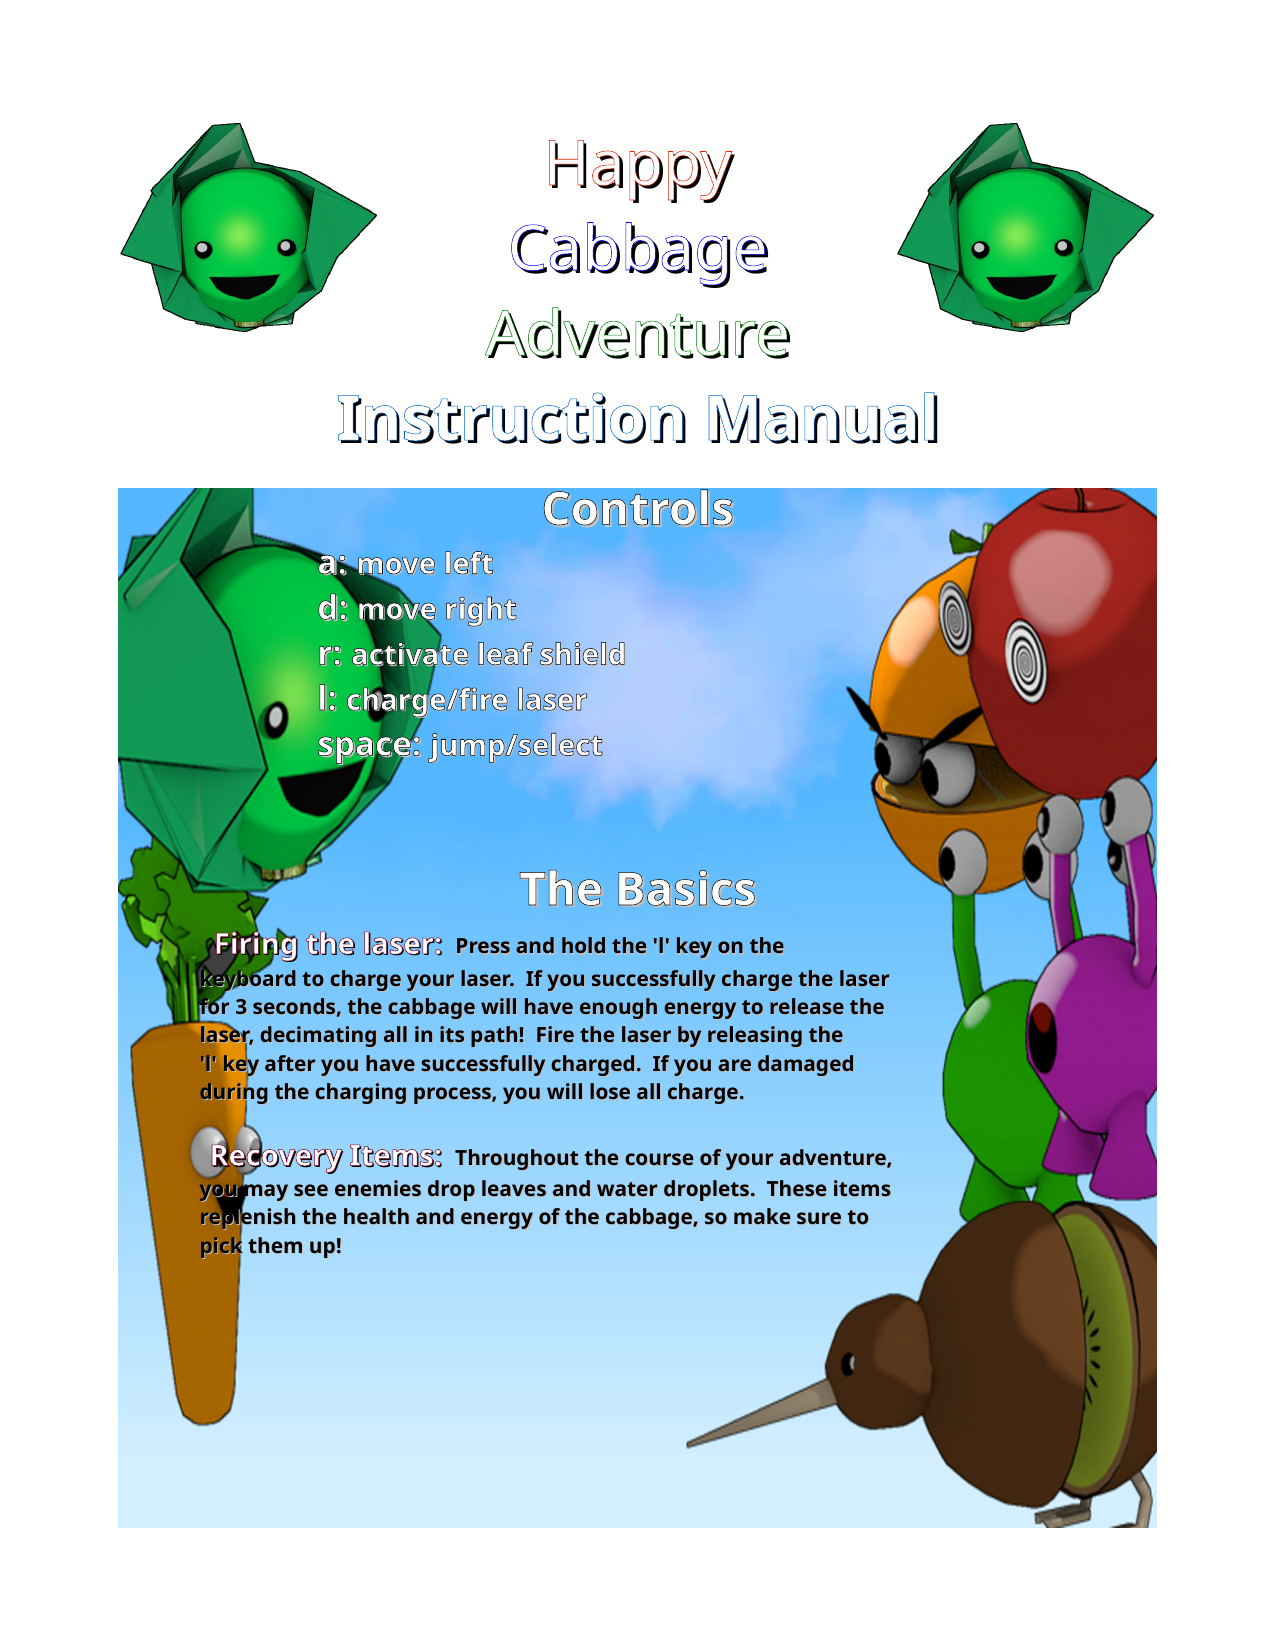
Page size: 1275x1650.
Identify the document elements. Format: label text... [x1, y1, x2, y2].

picture [896, 119, 1156, 374]
picture [118, 488, 1157, 1528]
text Happy [118, 118, 1157, 203]
text Adventure [379, 288, 896, 373]
picture [119, 119, 379, 374]
text Instruction Manual [118, 373, 1157, 458]
text Cabbage [379, 203, 896, 288]
text Controls [118, 476, 1157, 488]
